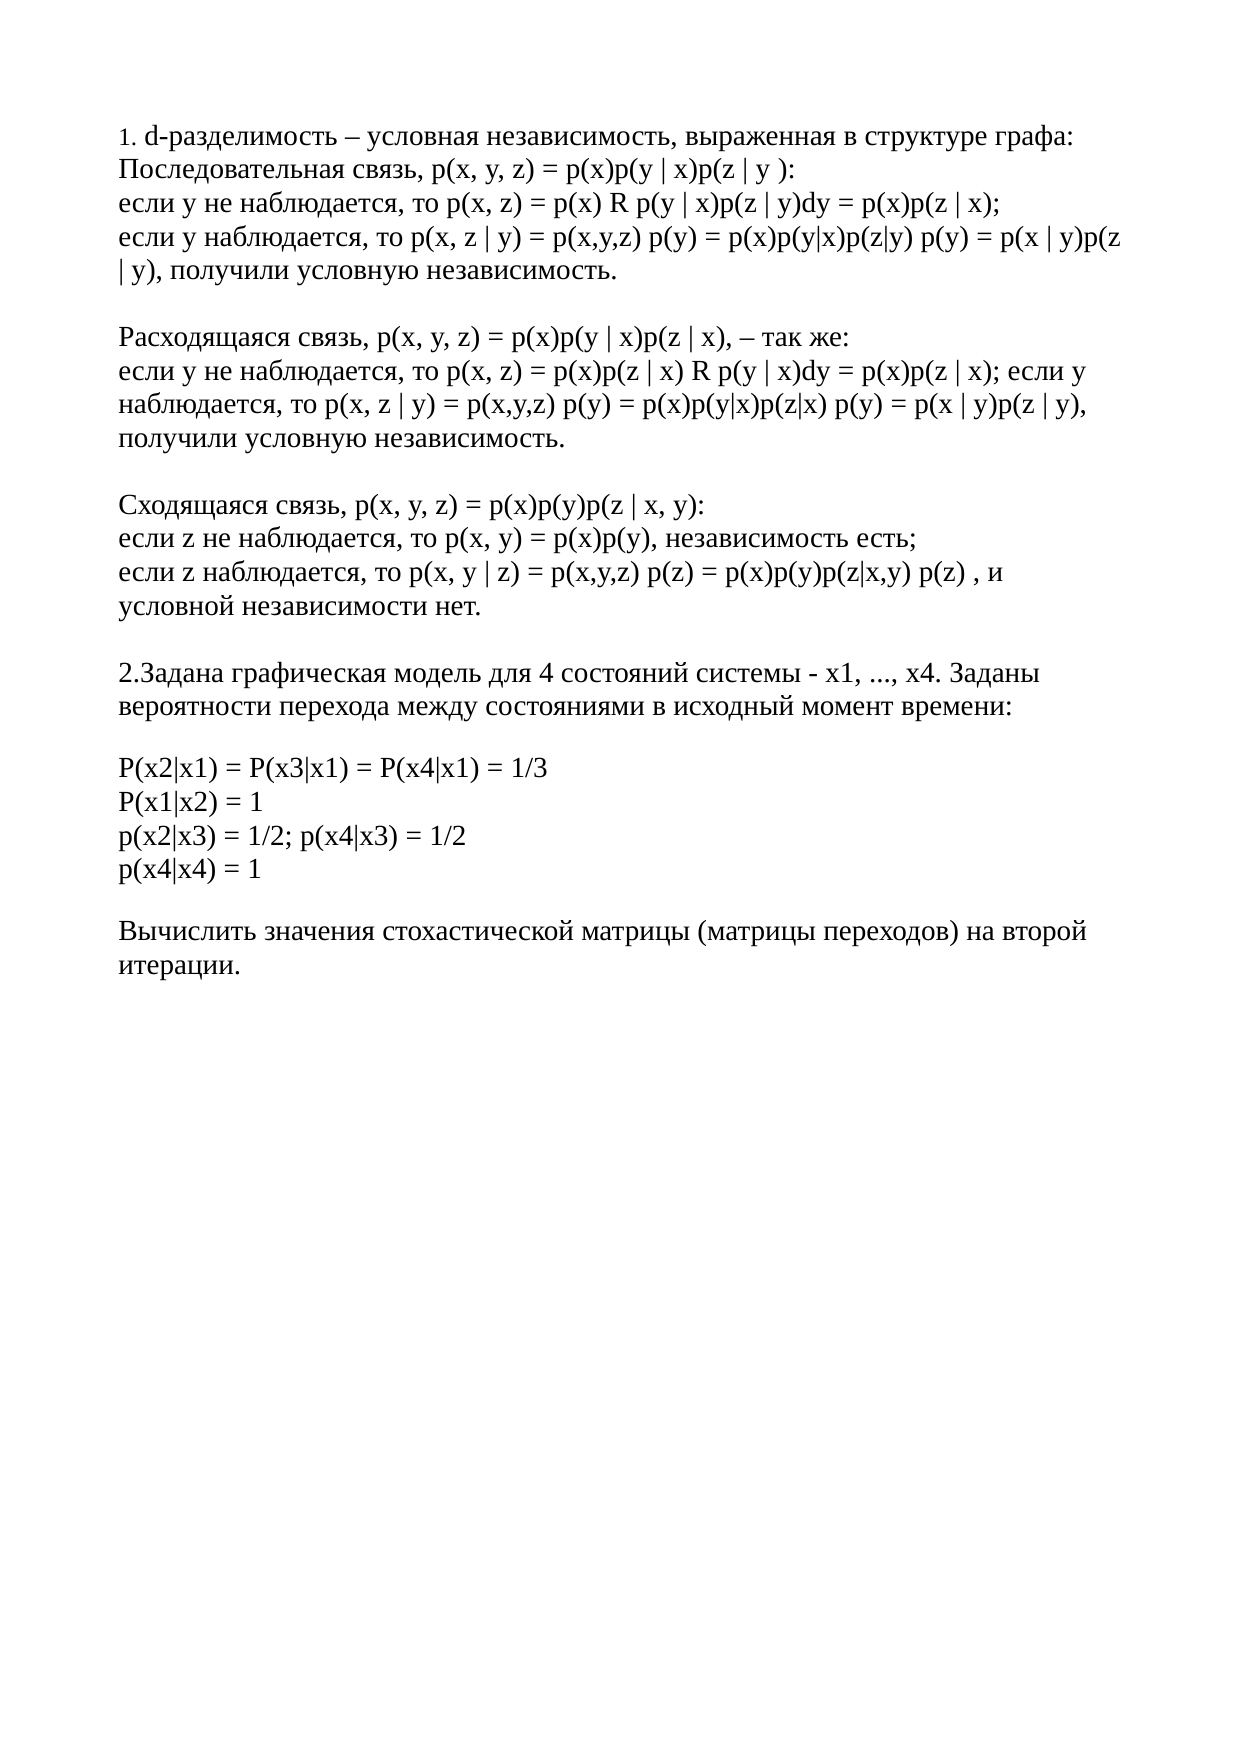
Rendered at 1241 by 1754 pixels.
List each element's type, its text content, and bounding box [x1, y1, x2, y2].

text P(x1|x2) = 1 [118, 784, 1122, 818]
text p(x4|x4) = 1 [118, 851, 1122, 885]
text P(x2|x1) = P(x3|x1) = P(x4|x1) = 1/3 [118, 751, 1122, 784]
text 1. d-разделимость – условная независимость, выраженная в структуре графа: Последовательная связь, p(x, y, z) = p(x)p(y | x)p(z | y ): если y не наблюдается, то p(x, z) = p(x) R p(y | x)p(z | y)dy = p(x)p(z | x); если y наблюдается, то p(x, z | y) = p(x,y,z) p(y) = p(x)p(y|x)p(z|y) p(y) = p(x | y)p(z | y), получили условную независимость. Расходящаяся связь, p(x, y, z) = p(x)p(y | x)p(z | x), – так же: если y не наблюдается, то p(x, z) = p(x)p(z | x) R p(y | x)dy = p(x)p(z | x); если y наблюдается, то p(x, z | y) = p(x,y,z) p(y) = p(x)p(y|x)p(z|x) p(y) = p(x | y)p(z | y), получили условную независимость. Сходящаяся связь, p(x, y, z) = p(x)p(y)p(z | x, y): если z не наблюдается, то p(x, y) = p(x)p(y), независимость есть; если z наблюдается, то p(x, y | z) = p(x,y,z) p(z) = p(x)p(y)p(z|x,y) p(z) , и условной независимости нет. 2.Задана графическая модель для 4 состояний системы - x1, ..., x4. Заданы вероятности перехода между состояниями в исходный момент времени: [118, 118, 1122, 722]
text Вычислить значения стохастической матрицы (матрицы переходов) на второй итерации. [118, 913, 1122, 1009]
text p(x2|x3) = 1/2; p(x4|x3) = 1/2 [118, 818, 1122, 851]
